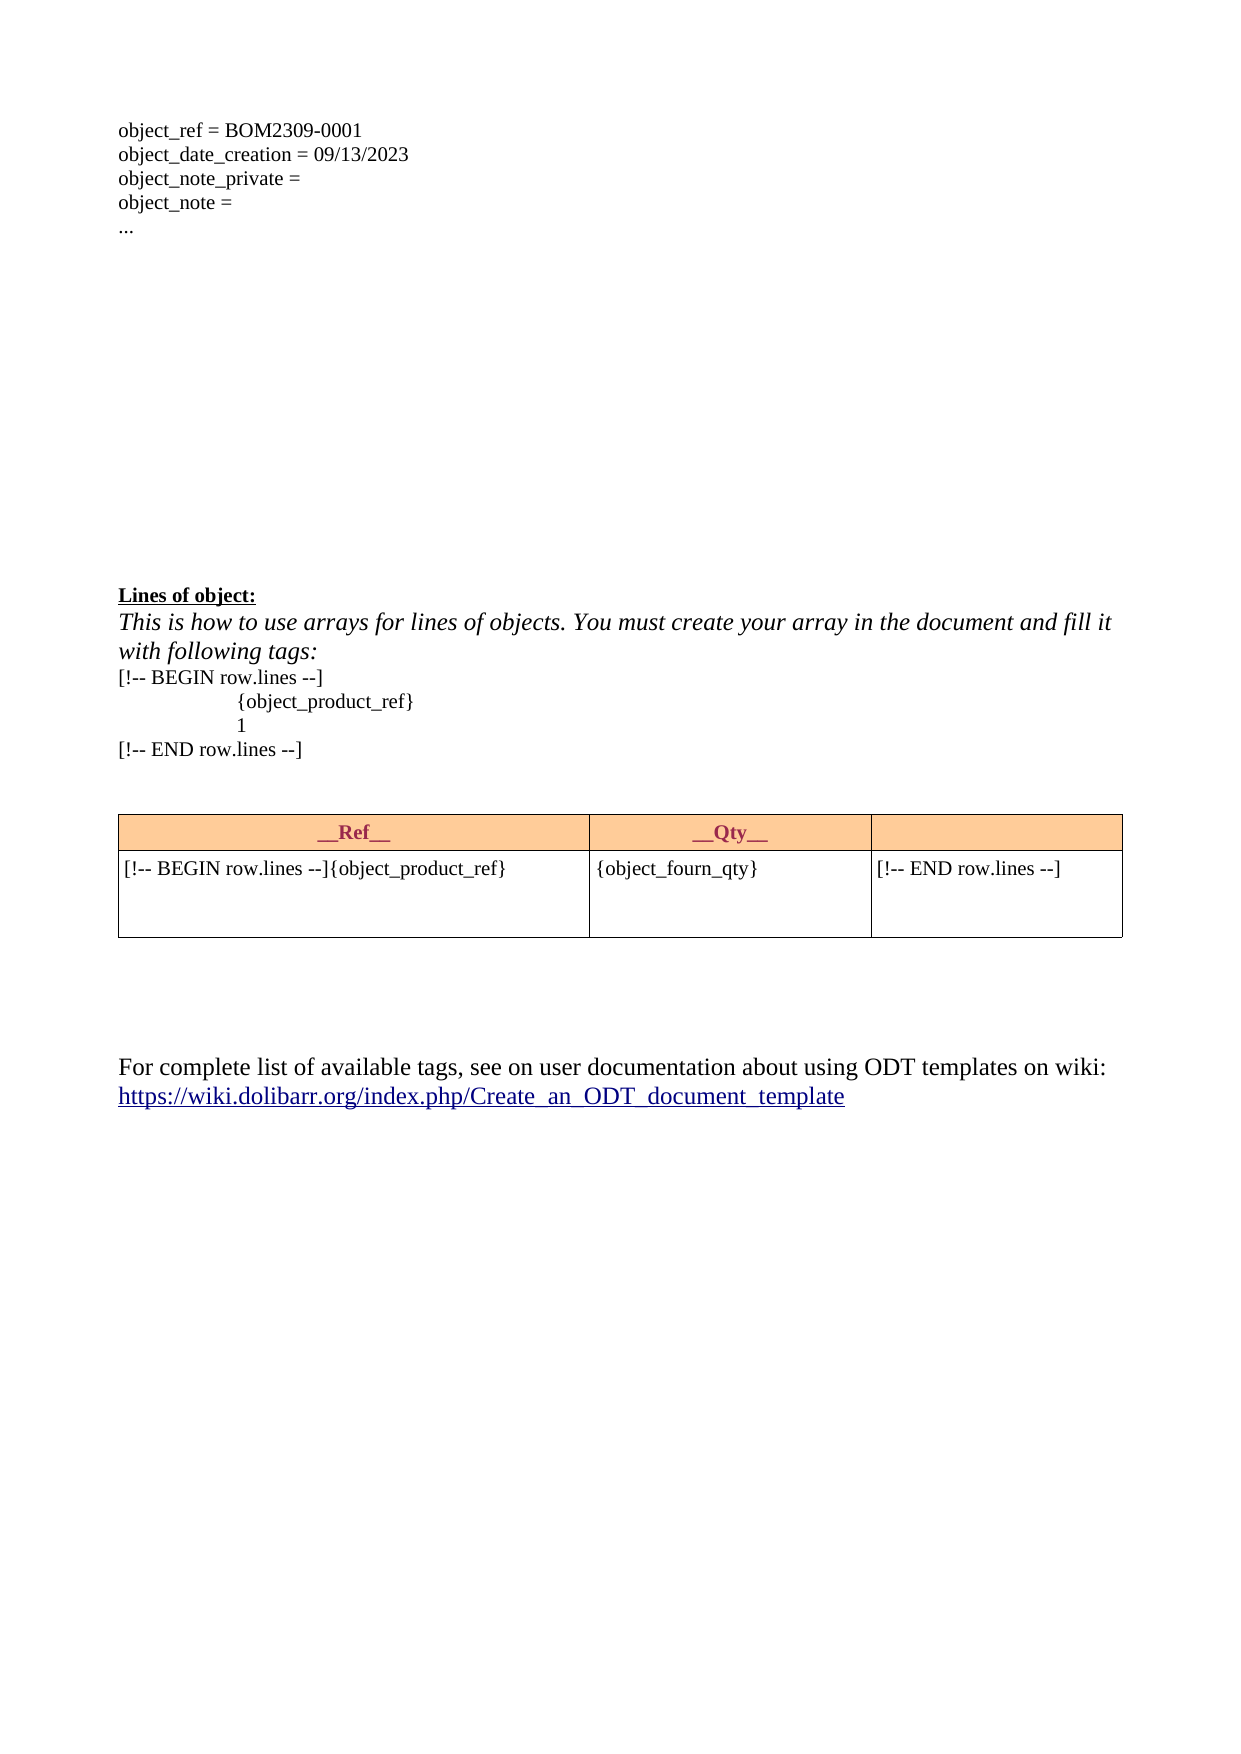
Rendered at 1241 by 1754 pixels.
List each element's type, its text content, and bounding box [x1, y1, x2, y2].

text object_date_creation = 09/13/2023 [118, 142, 1122, 166]
table_cell {object_fourn_qty} [590, 851, 871, 937]
text 1 [118, 713, 1122, 737]
text [!-- END row.lines --] [118, 737, 1122, 761]
text {object_product_ref} [118, 689, 1122, 713]
text Lines of object: [118, 583, 1122, 607]
table_header __Qty__ [590, 815, 871, 850]
text This is how to use arrays for lines of objects. You must create your array in the document and fill it with following tags: [118, 607, 1122, 665]
text object_note_private = [118, 166, 1122, 190]
table_header [872, 815, 1122, 850]
text For complete list of available tags, see on user documentation about using ODT templates on wiki: [118, 1052, 1122, 1081]
text object_note = [118, 190, 1122, 214]
text ... [118, 214, 1122, 238]
table_cell [!-- BEGIN row.lines --]{object_product_ref} [119, 851, 589, 937]
table_cell [!-- END row.lines --] [872, 851, 1122, 937]
text object_ref = BOM2309-0001 [118, 118, 1122, 142]
text [!-- BEGIN row.lines --] [118, 665, 1122, 689]
table_header __Ref__ [119, 815, 589, 850]
text https://wiki.dolibarr.org/index.php/Create_an_ODT_document_template [118, 1081, 1122, 1109]
